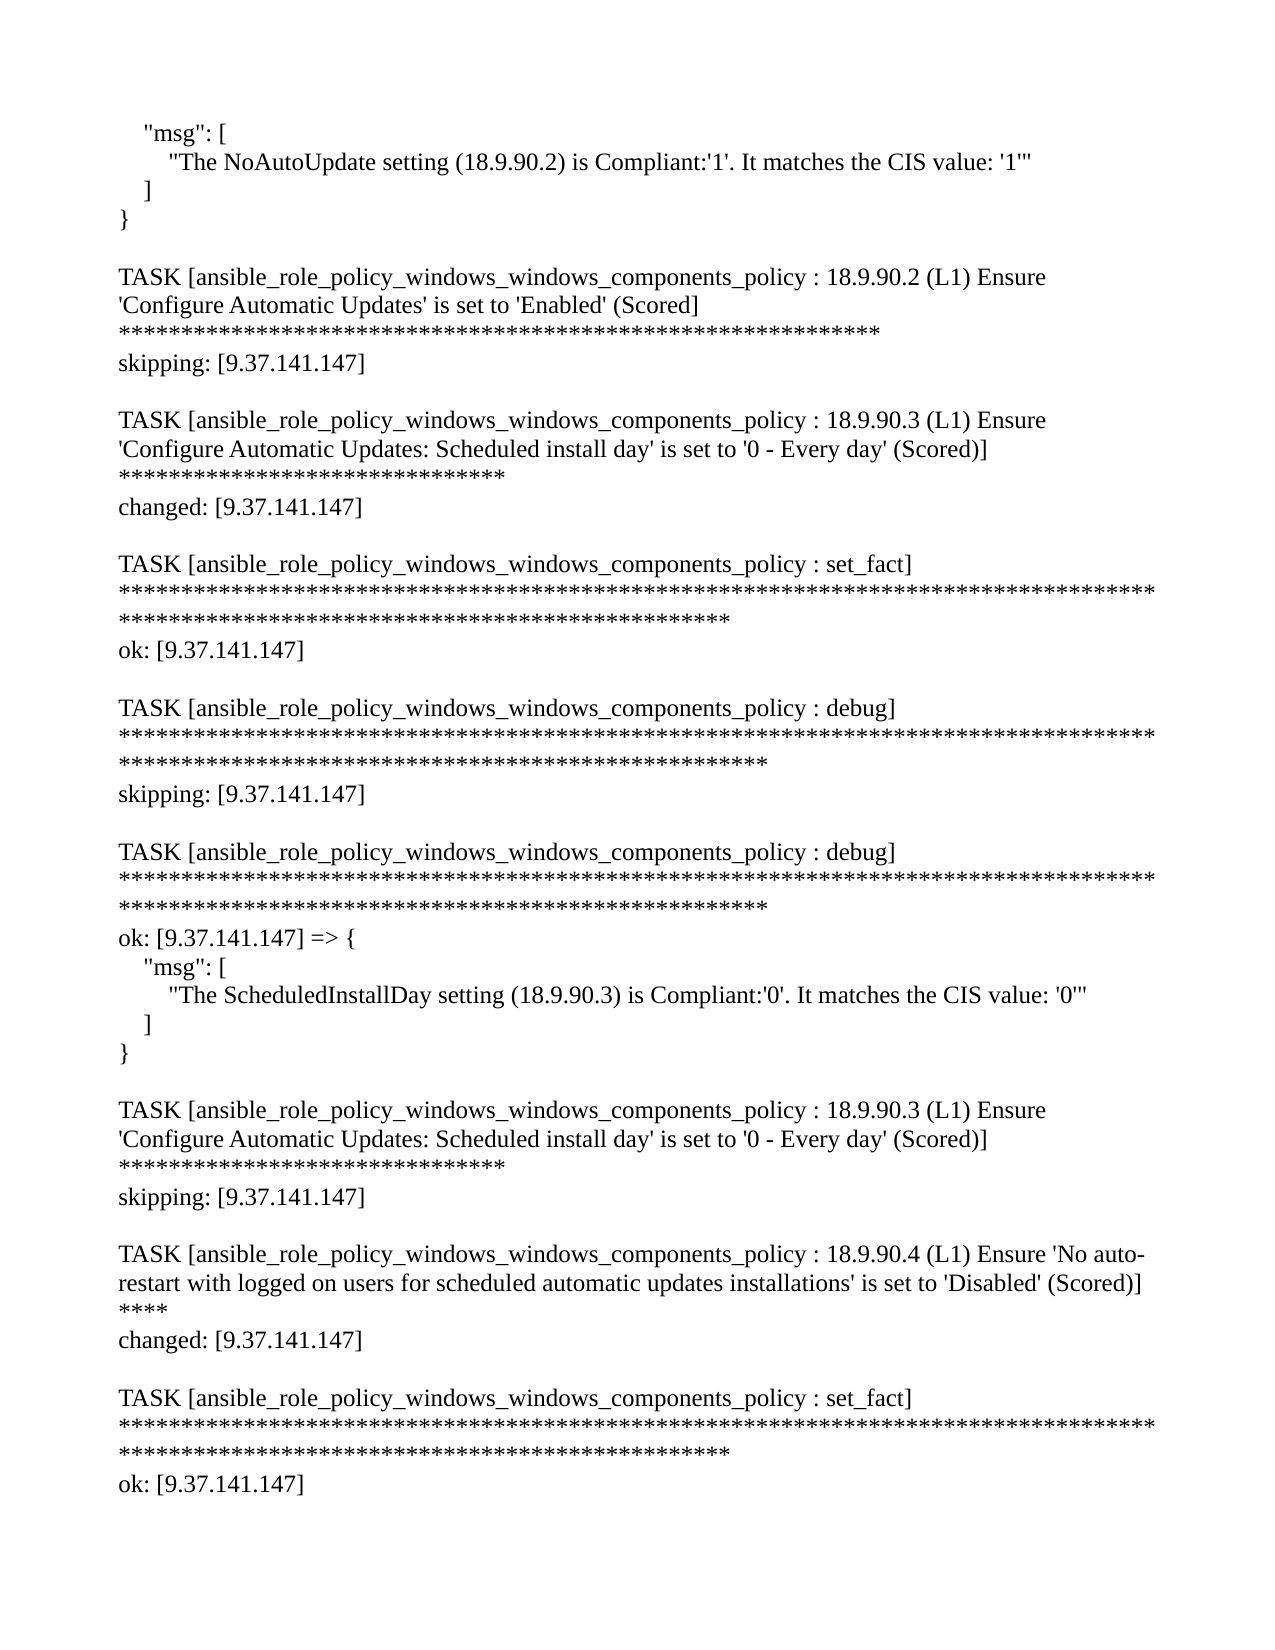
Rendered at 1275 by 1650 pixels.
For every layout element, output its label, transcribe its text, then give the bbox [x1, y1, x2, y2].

text TASK [ansible_role_policy_windows_windows_components_policy : debug] *************************************************************************************************************************************** [118, 693, 1157, 779]
text ] [118, 1009, 1157, 1038]
text ok: [9.37.141.147] => { [118, 923, 1157, 952]
text TASK [ansible_role_policy_windows_windows_components_policy : debug] *************************************************************************************************************************************** [118, 837, 1157, 923]
text "msg": [ [118, 952, 1157, 981]
text "The ScheduledInstallDay setting (18.9.90.3) is Compliant:'0'. It matches the CIS value: '0'" [118, 981, 1157, 1009]
text } [118, 1038, 1157, 1067]
text TASK [ansible_role_policy_windows_windows_components_policy : 18.9.90.3 (L1) Ensure 'Configure Automatic Updates: Scheduled install day' is set to '0 - Every day' (Scored)] ******************************* [118, 406, 1157, 492]
text "The NoAutoUpdate setting (18.9.90.2) is Compliant:'1'. It matches the CIS value: '1'" [118, 147, 1157, 176]
text } [118, 204, 1157, 233]
text ] [118, 176, 1157, 204]
text changed: [9.37.141.147] [118, 1326, 1157, 1354]
text TASK [ansible_role_policy_windows_windows_components_policy : 18.9.90.3 (L1) Ensure 'Configure Automatic Updates: Scheduled install day' is set to '0 - Every day' (Scored)] ******************************* [118, 1096, 1157, 1182]
text skipping: [9.37.141.147] [118, 779, 1157, 808]
text TASK [ansible_role_policy_windows_windows_components_policy : 18.9.90.4 (L1) Ensure 'No auto-restart with logged on users for scheduled automatic updates installations' is set to 'Disabled' (Scored)] **** [118, 1239, 1157, 1326]
text skipping: [9.37.141.147] [118, 1182, 1157, 1211]
text TASK [ansible_role_policy_windows_windows_components_policy : 18.9.90.2 (L1) Ensure 'Configure Automatic Updates' is set to 'Enabled' (Scored] ************************************************************* [118, 262, 1157, 348]
text ok: [9.37.141.147] [118, 636, 1157, 664]
text changed: [9.37.141.147] [118, 492, 1157, 521]
text TASK [ansible_role_policy_windows_windows_components_policy : set_fact] ************************************************************************************************************************************ [118, 549, 1157, 636]
text TASK [ansible_role_policy_windows_windows_components_policy : set_fact] ************************************************************************************************************************************ [118, 1383, 1157, 1469]
text ok: [9.37.141.147] [118, 1469, 1157, 1498]
text skipping: [9.37.141.147] [118, 348, 1157, 377]
text "msg": [ [118, 118, 1157, 147]
